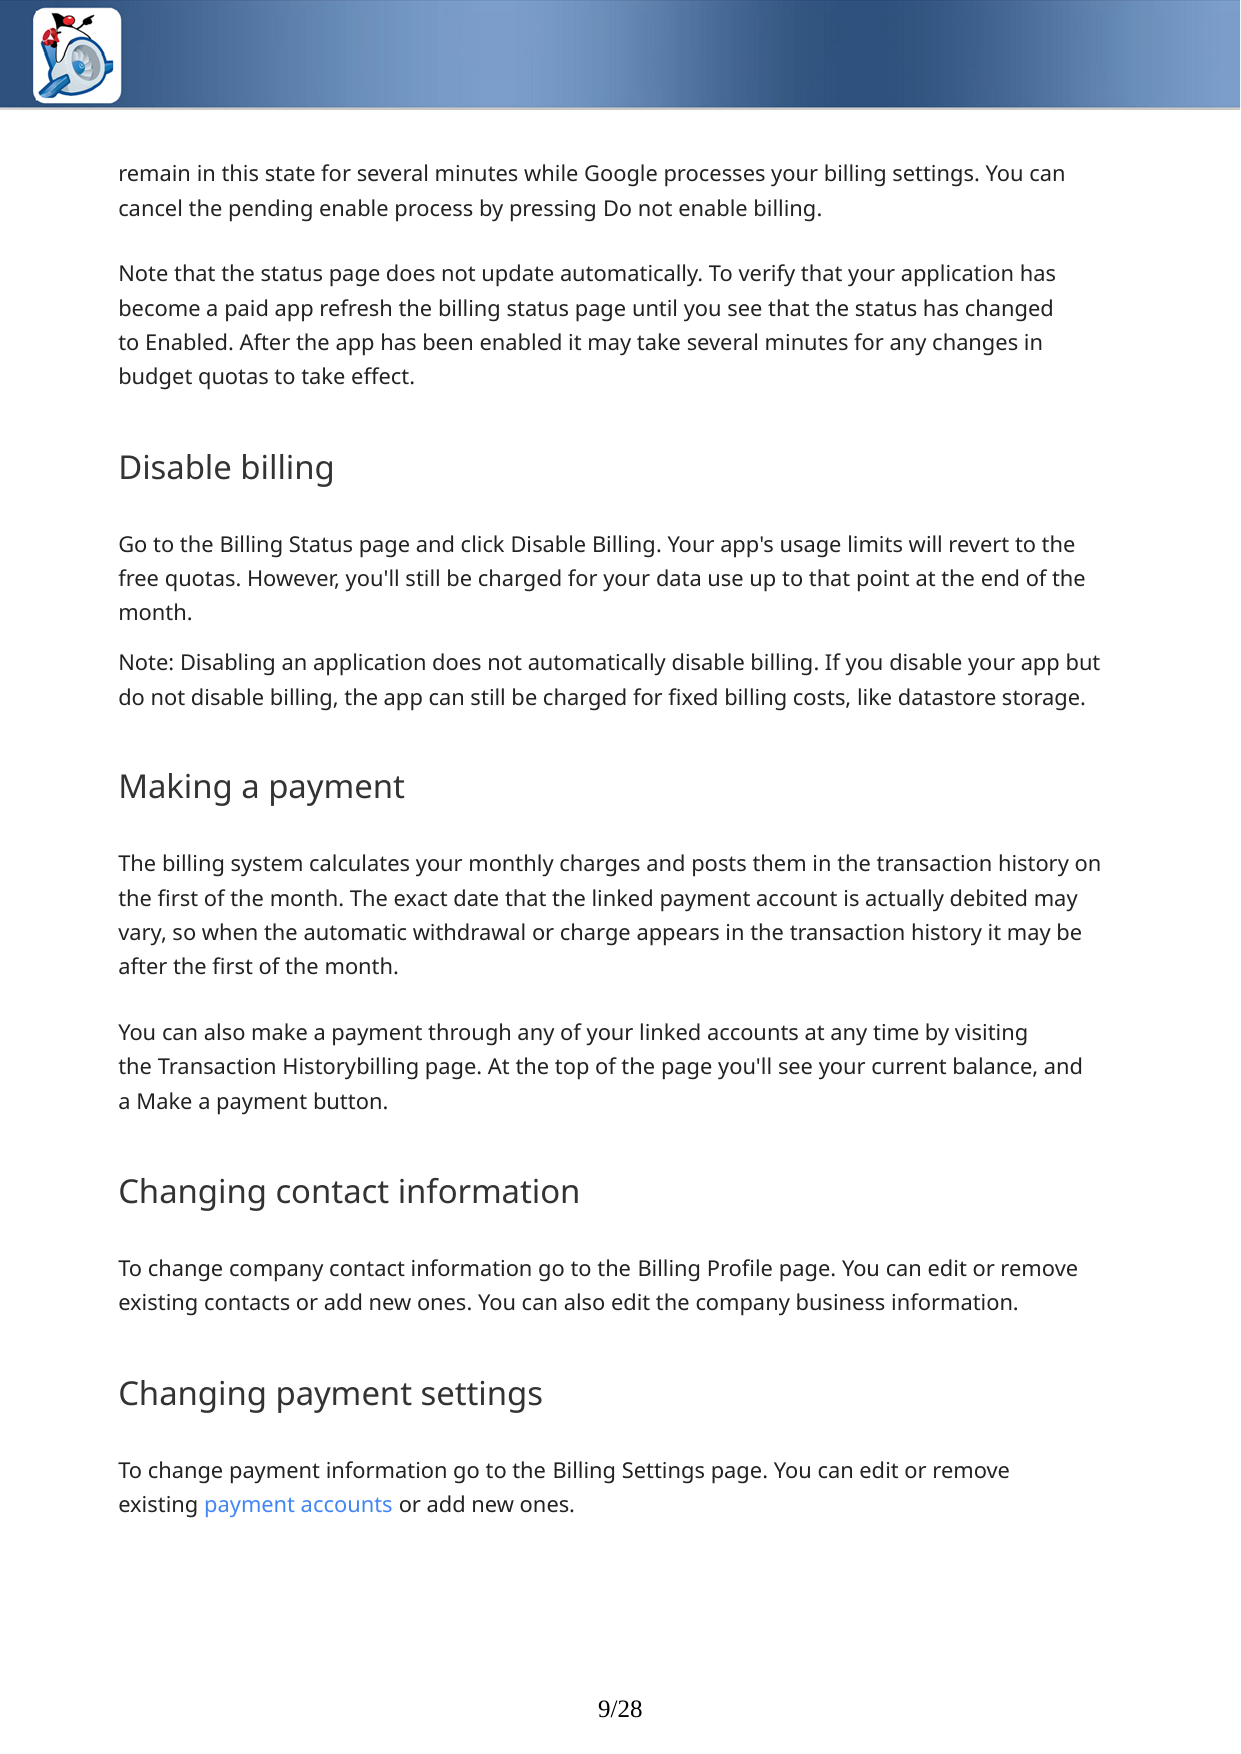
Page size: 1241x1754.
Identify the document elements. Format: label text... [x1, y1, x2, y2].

text To change company contact information go to the Billing Profile page. You can edit or remove existing contacts or add new ones. You can also edit the company business information. [118, 1248, 1122, 1317]
text You can also make a payment through any of your linked accounts at any time by visiting the Transaction Historybilling page. At the top of the page you'll see your current balance, and a Make a payment button. [118, 1012, 1122, 1115]
subtitle Disable billing [118, 444, 1122, 489]
text Note: Disabling an application does not automatically disable billing. If you disable your app but do not disable billing, the app can still be charged for fixed billing costs, like datastore storage. [118, 643, 1122, 712]
subtitle Changing contact information [118, 1168, 1122, 1213]
text To change payment information go to the Billing Settings page. You can edit or remove existing payment accounts or add new ones. [118, 1450, 1122, 1519]
subtitle Making a payment [118, 764, 1122, 808]
subtitle Changing payment settings [118, 1370, 1122, 1415]
picture [0, 0, 1241, 110]
text Note that the status page does not update automatically. To verify that your application has become a paid app refresh the billing status page until you see that the status has changed to Enabled. After the app has been enabled it may take several minutes for any changes in budget quotas to take effect. [118, 253, 1122, 391]
text remain in this state for several minutes while Google processes your billing settings. You can cancel the pending enable process by pressing Do not enable billing. [118, 153, 1122, 222]
text The billing system calculates your monthly charges and posts them in the transaction history on the first of the month. The exact date that the linked payment account is actually debited may vary, so when the automatic withdrawal or charge appears in the transaction history it may be after the first of the month. [118, 843, 1122, 981]
text Go to the Billing Status page and click Disable Billing. Your app's usage limits will revert to the free quotas. However, you'll still be charged for your data use up to that point at the end of the month. [118, 524, 1122, 627]
